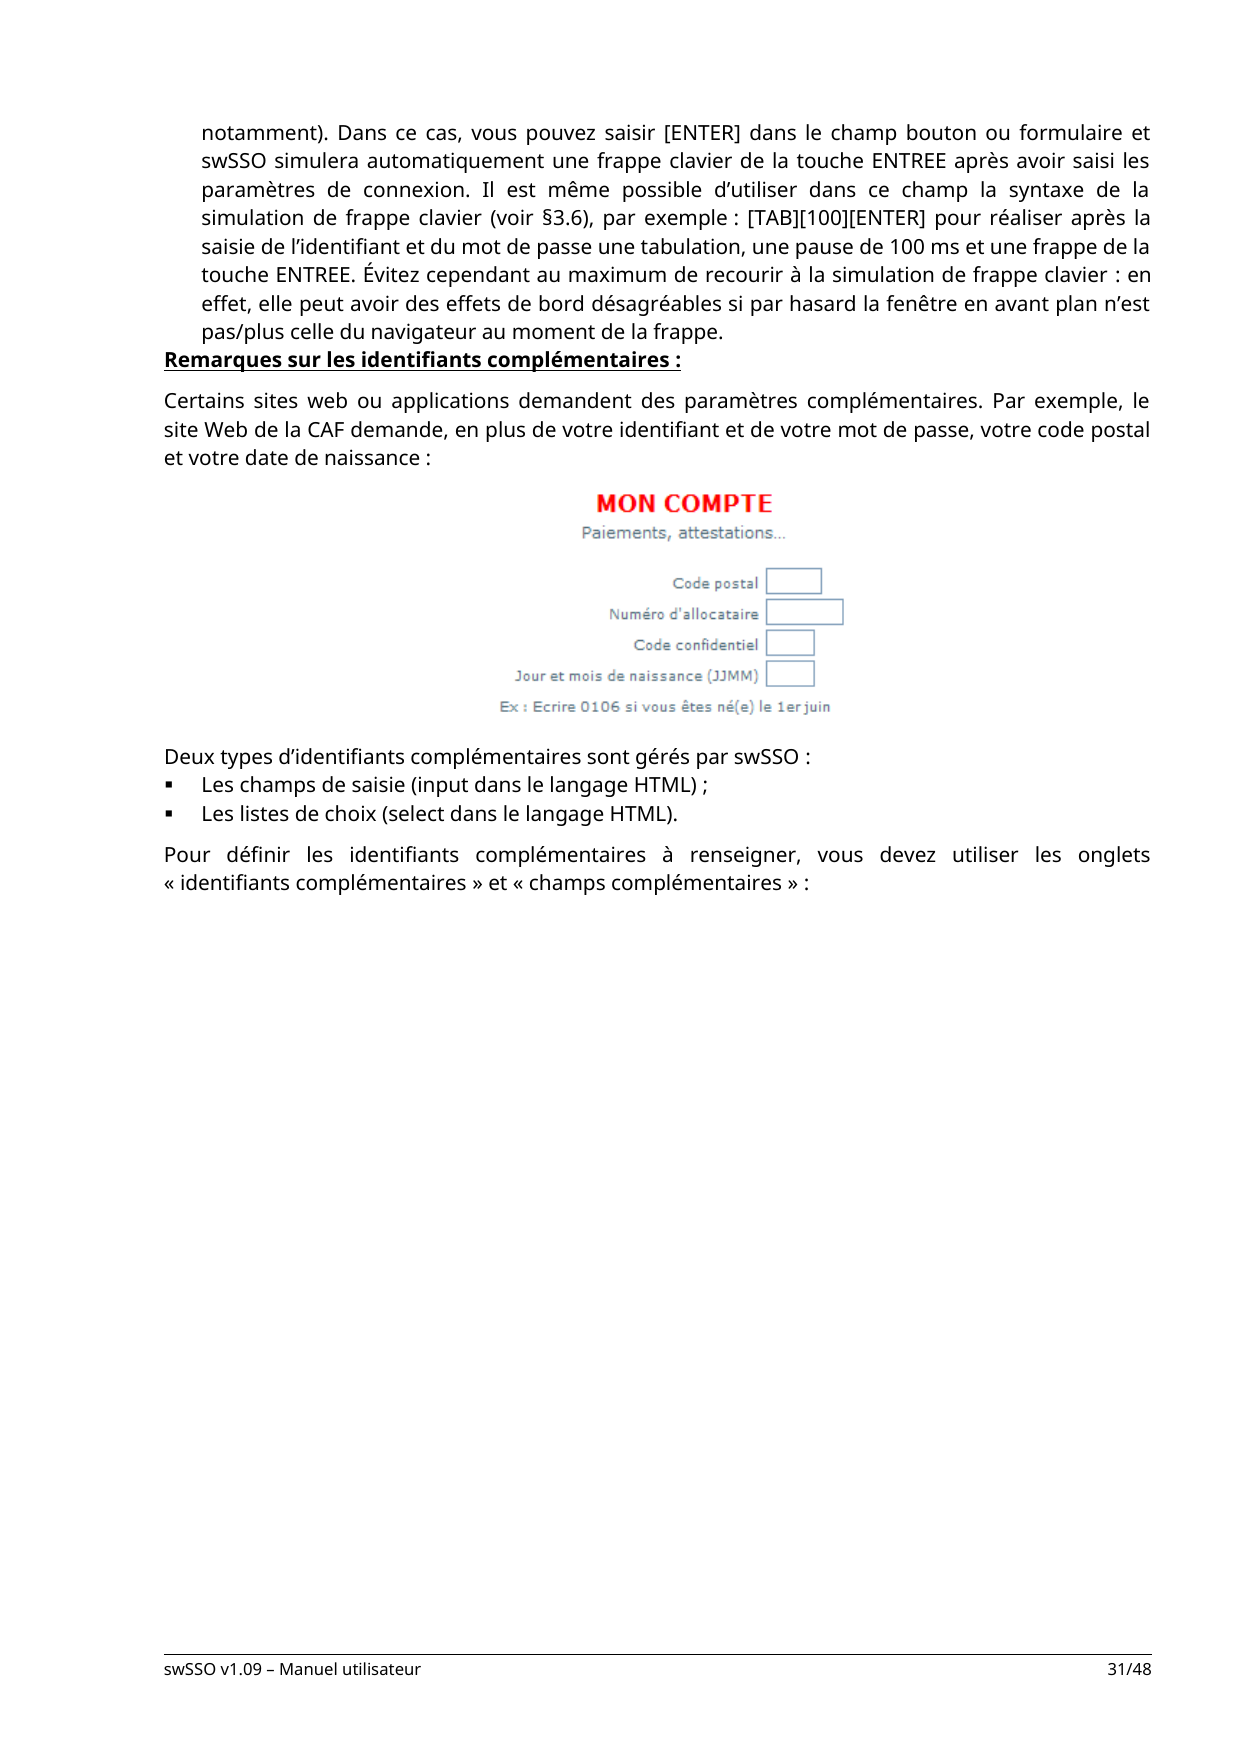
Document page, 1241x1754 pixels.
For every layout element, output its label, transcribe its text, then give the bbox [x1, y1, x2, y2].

list Les champs de saisie (input dans le langage HTML) ; [164, 771, 1152, 799]
list Remarques sur les identifiants complémentaires : [164, 346, 1152, 374]
list Les listes de choix (select dans le langage HTML). [164, 799, 1152, 827]
text Certains sites web ou applications demandent des paramètres complémentaires. Par exemple, le site Web de la CAF demande, en plus de votre identifiant et de votre mot de passe, votre code postal et votre date de naissance : [164, 387, 1152, 472]
picture [486, 481, 867, 734]
list notamment). Dans ce cas, vous pouvez saisir [ENTER] dans le champ bouton ou formulaire et swSSO simulera automatiquement une frappe clavier de la touche ENTREE après avoir saisi les paramètres de connexion. Il est même possible d’utiliser dans ce champ la syntaxe de la simulation de frappe clavier (voir §3.6), par exemple : [TAB][100][ENTER] pour réaliser après la saisie de l’identifiant et du mot de passe une tabulation, une pause de 100 ms et une frappe de la touche ENTREE. Évitez cependant au maximum de recourir à la simulation de frappe clavier : en effet, elle peut avoir des effets de bord désagréables si par hasard la fenêtre en avant plan n’est pas/plus celle du navigateur au moment de la frappe. [164, 118, 1152, 346]
text Pour définir les identifiants complémentaires à renseigner, vous devez utiliser les onglets « identifiants complémentaires » et « champs complémentaires » : [164, 840, 1152, 897]
list Deux types d’identifiants complémentaires sont gérés par swSSO : [164, 742, 1152, 771]
